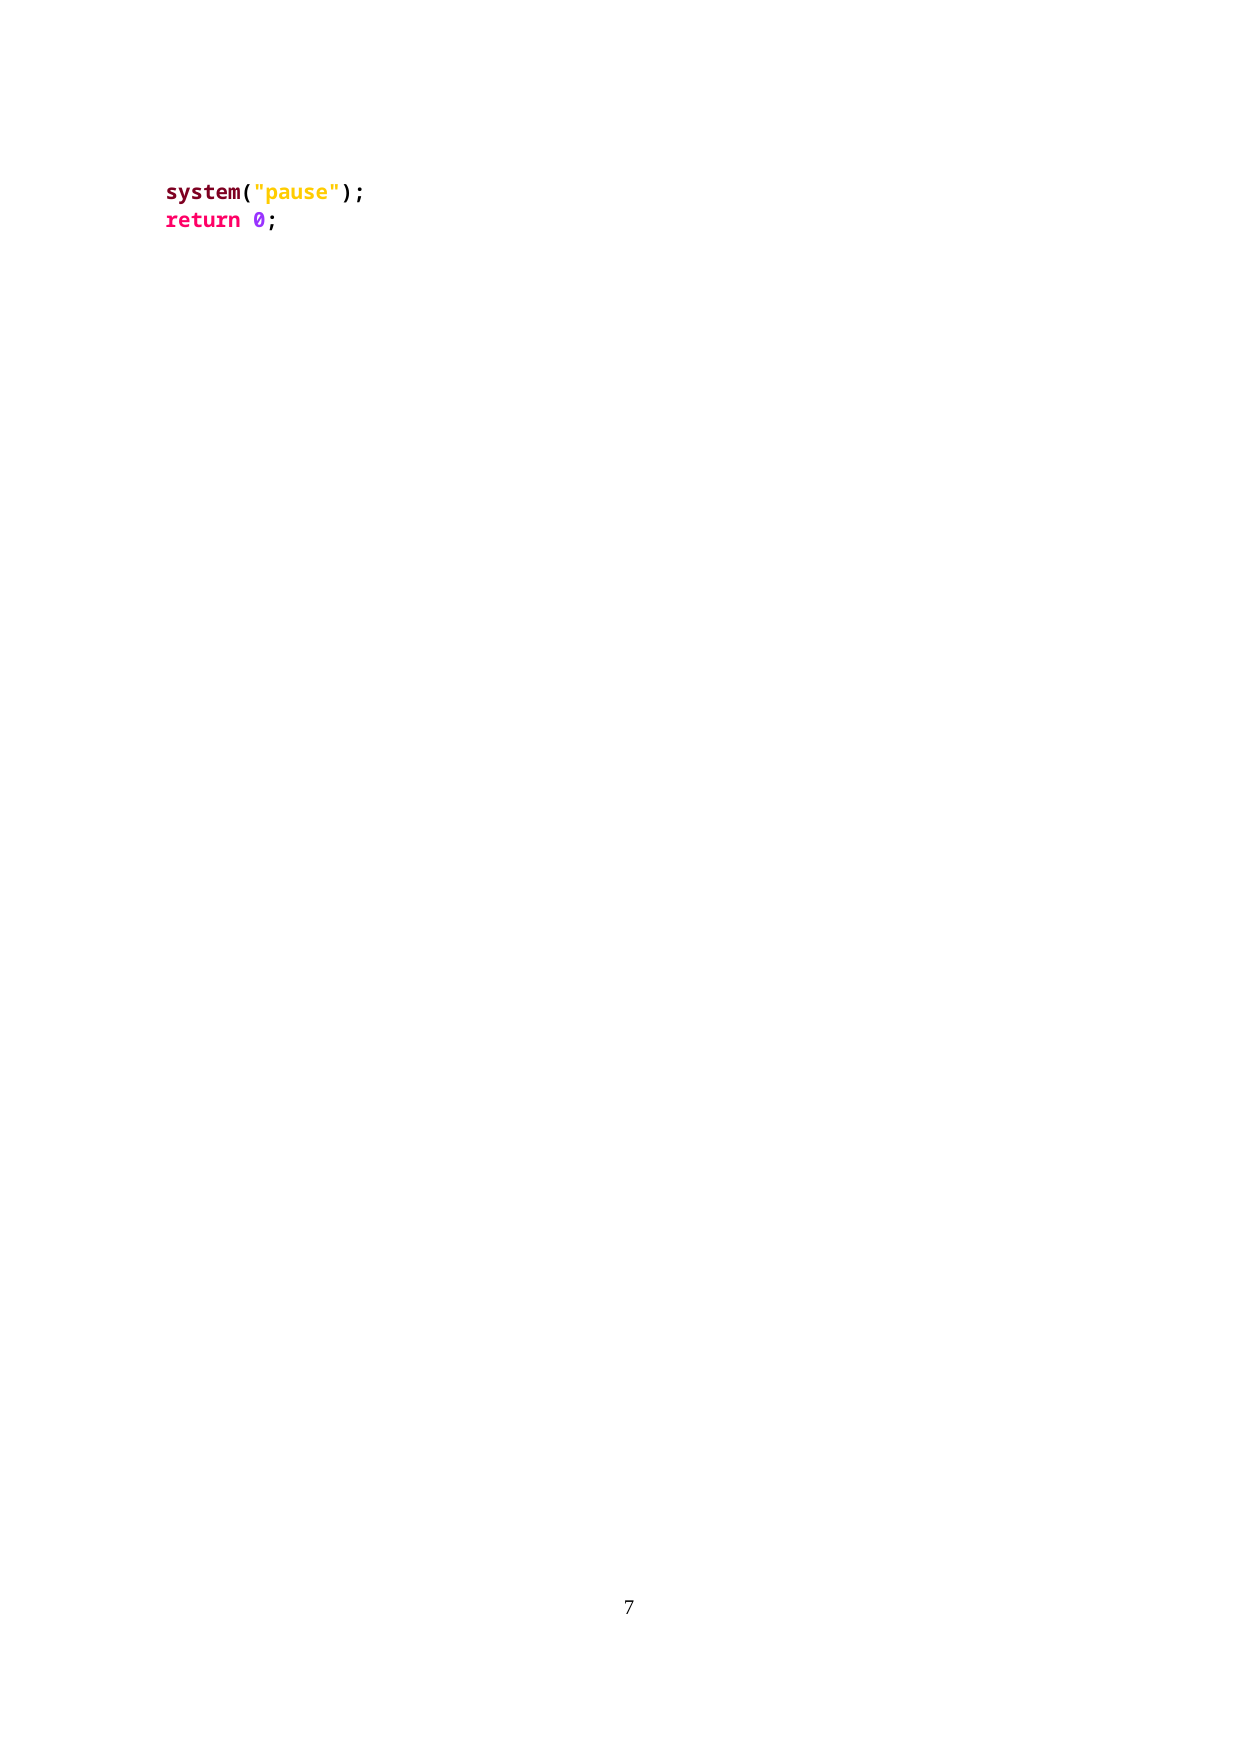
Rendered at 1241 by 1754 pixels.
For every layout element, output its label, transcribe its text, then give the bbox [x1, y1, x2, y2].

text return 0; [165, 206, 1093, 234]
text system("pause"); [165, 177, 1093, 206]
